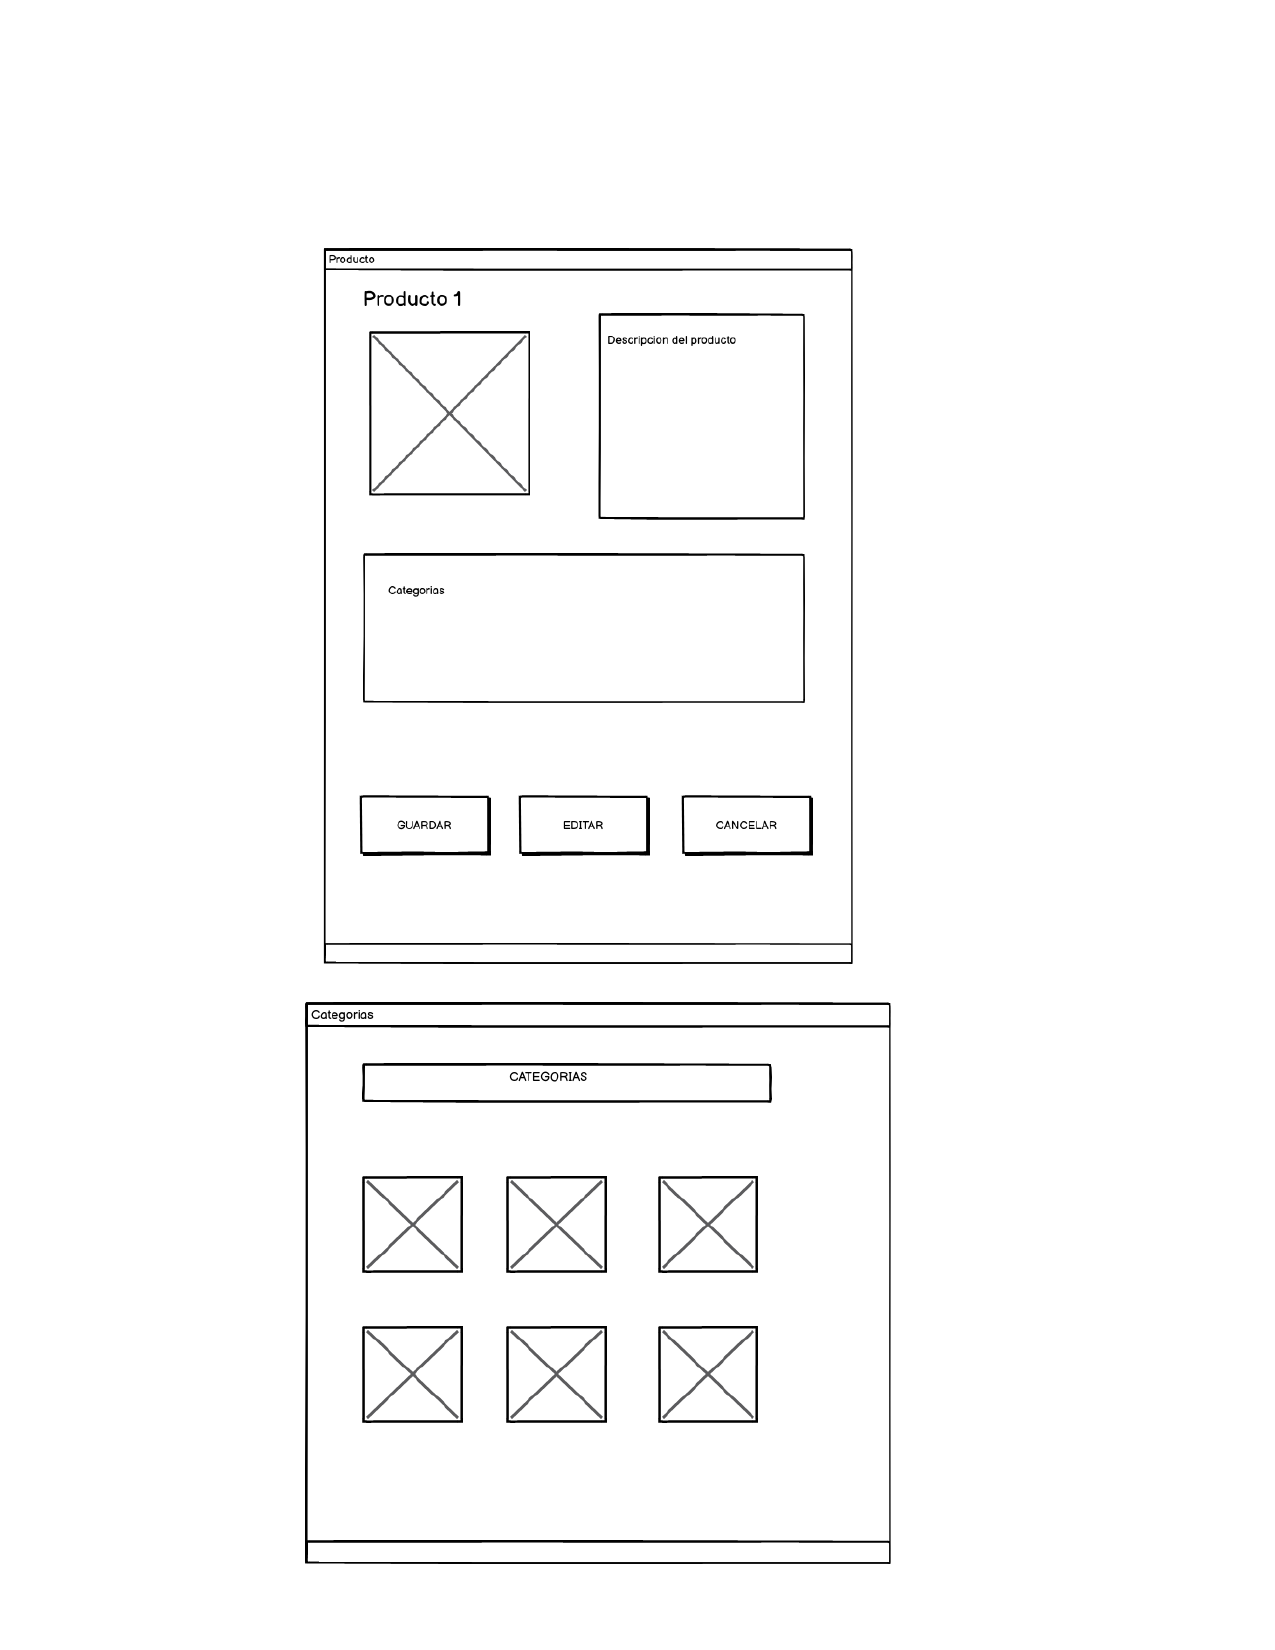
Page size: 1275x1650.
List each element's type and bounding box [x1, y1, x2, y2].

picture [305, 1002, 891, 1564]
picture [323, 248, 853, 964]
